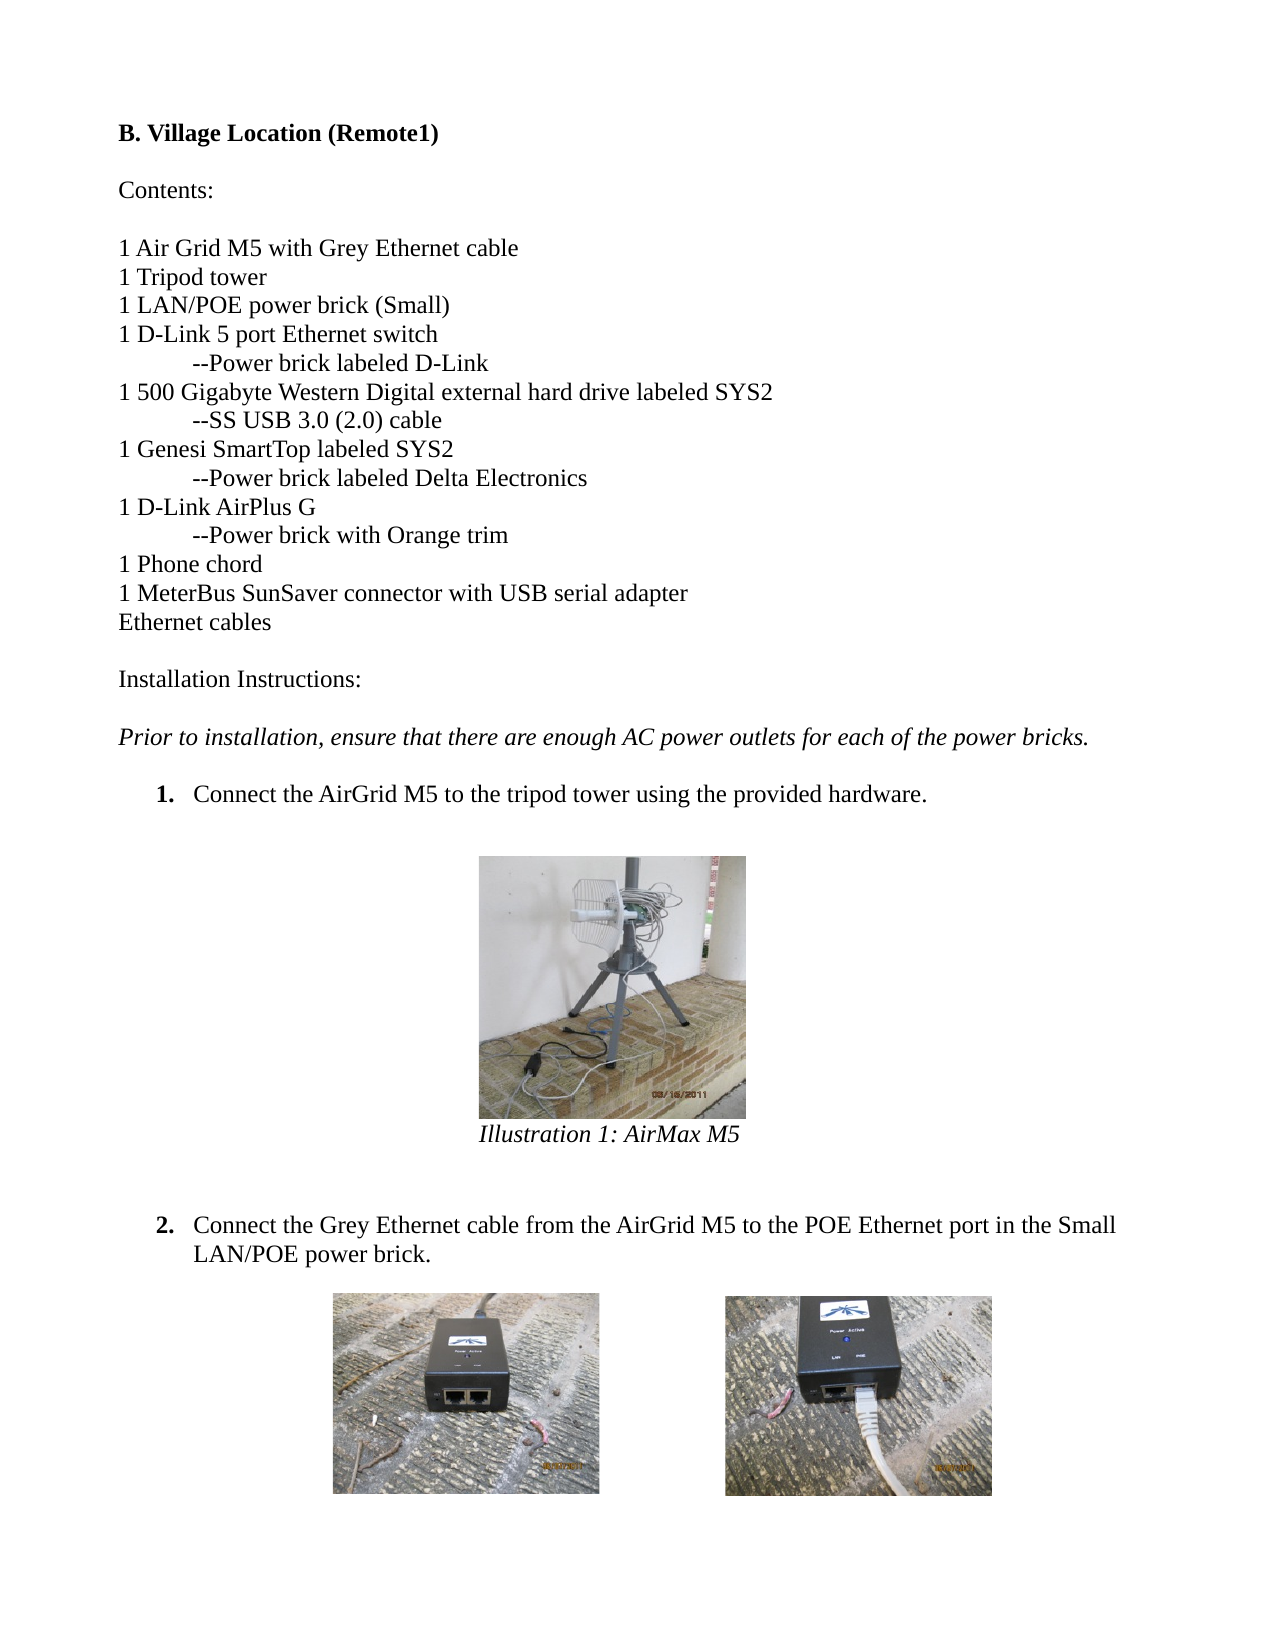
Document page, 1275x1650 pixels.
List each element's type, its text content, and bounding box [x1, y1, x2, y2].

list Connect the Grey Ethernet cable from the AirGrid M5 to the POE Ethernet port in the Small LAN/POE power brick. [156, 1211, 1157, 1268]
text 1 Phone chord [118, 549, 1157, 578]
text 1 D-Link 5 port Ethernet switch [118, 319, 1157, 348]
text --Power brick labeled Delta Electronics [118, 463, 1157, 492]
picture [478, 856, 746, 1119]
text --SS USB 3.0 (2.0) cable [118, 406, 1157, 434]
text 1 Air Grid M5 with Grey Ethernet cable [118, 233, 1157, 262]
text 1 500 Gigabyte Western Digital external hard drive labeled SYS2 [118, 377, 1157, 406]
text 1 Genesi SmartTop labeled SYS2 [118, 434, 1157, 463]
picture [332, 1293, 600, 1494]
text Installation Instructions: [118, 664, 1157, 693]
text --Power brick labeled D-Link [118, 348, 1157, 377]
text --Power brick with Orange trim [118, 521, 1157, 549]
text Ethernet cables [118, 607, 1157, 636]
text 1 LAN/POE power brick (Small) [118, 291, 1157, 319]
list Connect the AirGrid M5 to the tripod tower using the provided hardware. [156, 779, 1157, 808]
text 1 D-Link AirPlus G [118, 492, 1157, 521]
text 1 Tripod tower [118, 262, 1157, 291]
text Prior to installation, ensure that there are enough AC power outlets for each of the power bricks. [118, 722, 1157, 751]
text Illustration 1: AirMax M5 [479, 1119, 746, 1148]
text Contents: [118, 176, 1157, 204]
text 1 MeterBus SunSaver connector with USB serial adapter [118, 578, 1157, 607]
text B. Village Location (Remote1) [118, 118, 1157, 147]
picture [725, 1296, 992, 1496]
